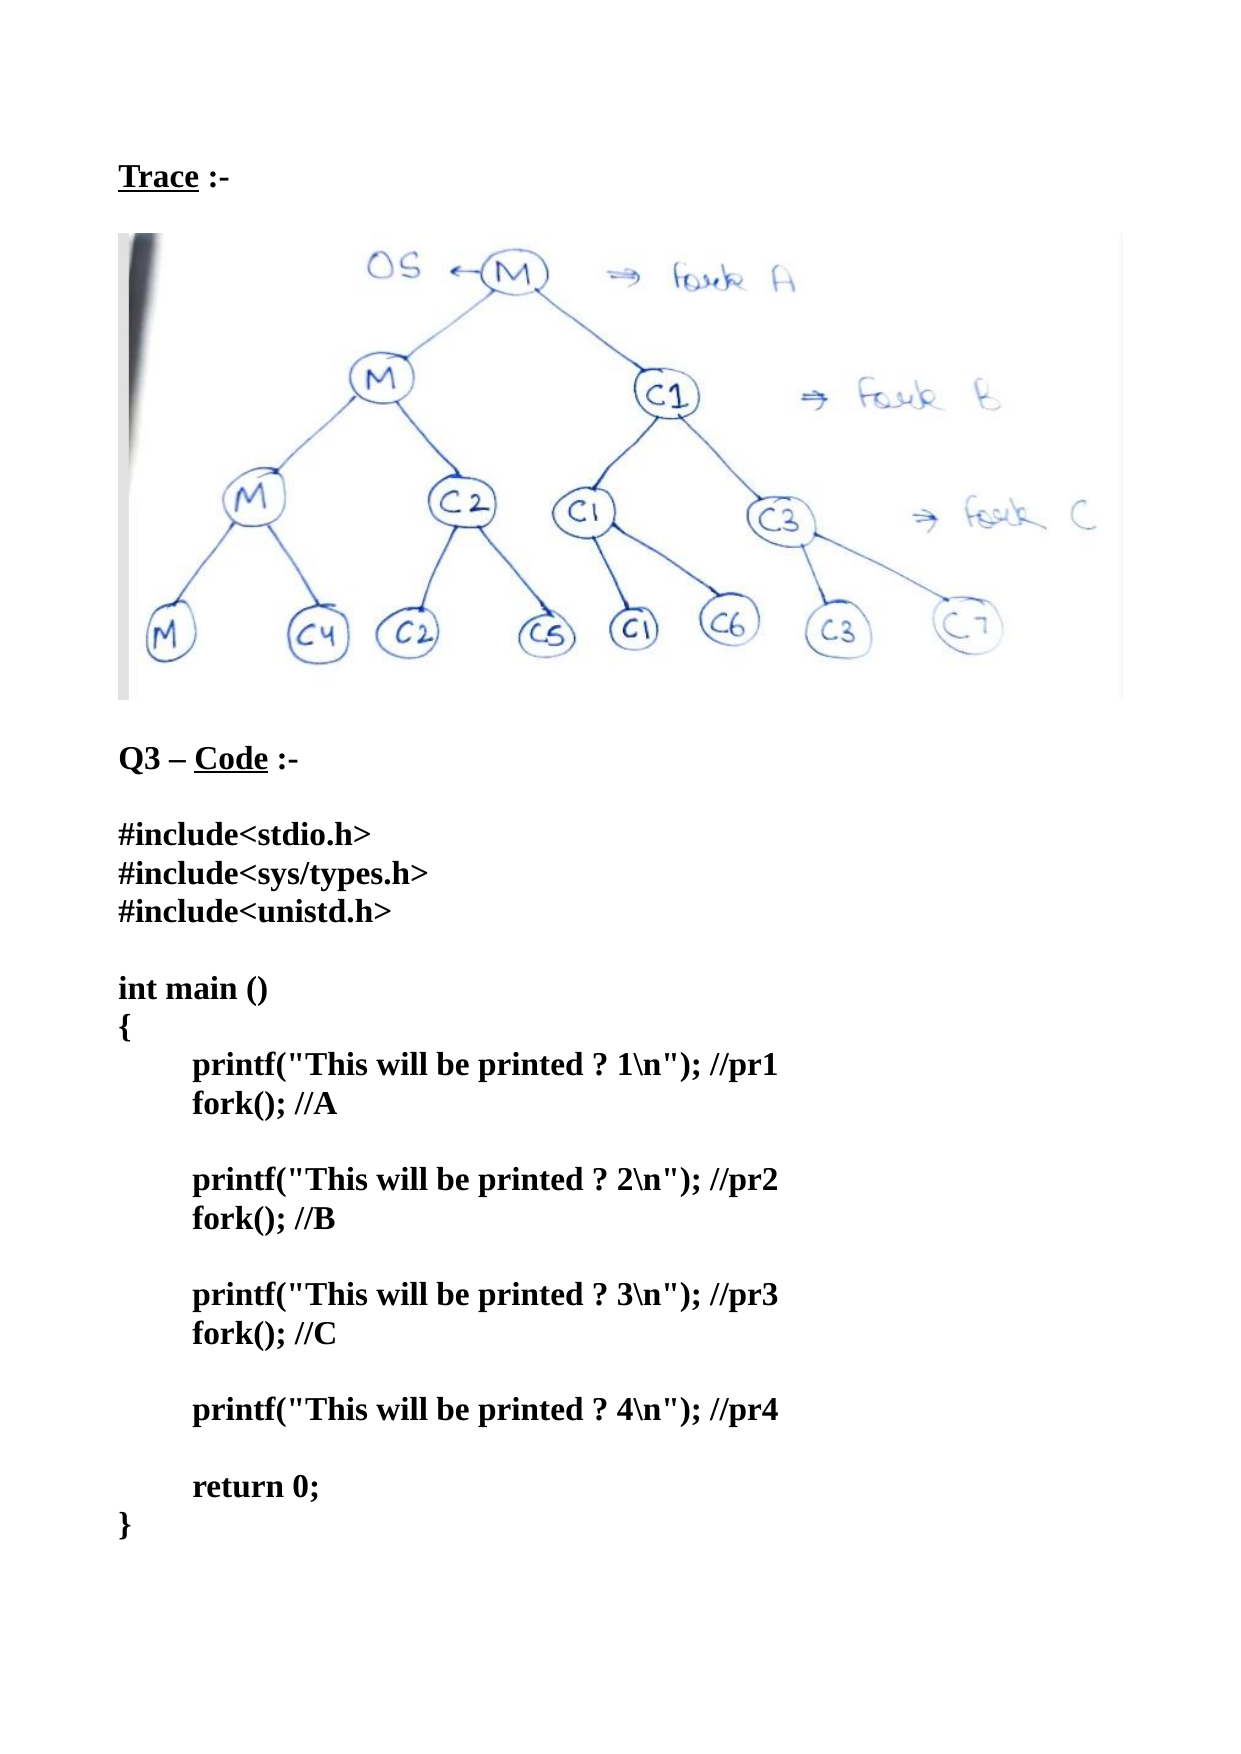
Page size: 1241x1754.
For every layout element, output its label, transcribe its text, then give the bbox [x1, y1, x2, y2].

picture [118, 233, 1123, 700]
text printf("This will be printed ? 2\n"); //pr2 [118, 1159, 1122, 1198]
text Q3 – Code :- [118, 738, 1122, 776]
text fork(); //B [118, 1198, 1122, 1236]
text printf("This will be printed ? 4\n"); //pr4 [118, 1389, 1122, 1428]
text int main () [118, 968, 1122, 1006]
text { [118, 1006, 1122, 1044]
text fork(); //C [118, 1313, 1122, 1351]
text #include<unistd.h> [118, 891, 1122, 929]
text } [118, 1504, 1122, 1543]
text printf("This will be printed ? 3\n"); //pr3 [118, 1274, 1122, 1313]
text return 0; [118, 1466, 1122, 1504]
text Trace :- [118, 156, 1122, 195]
text #include<sys/types.h> [118, 853, 1122, 891]
text fork(); //A [118, 1083, 1122, 1121]
text #include<stdio.h> [118, 814, 1122, 853]
text printf("This will be printed ? 1\n"); //pr1 [118, 1044, 1122, 1083]
